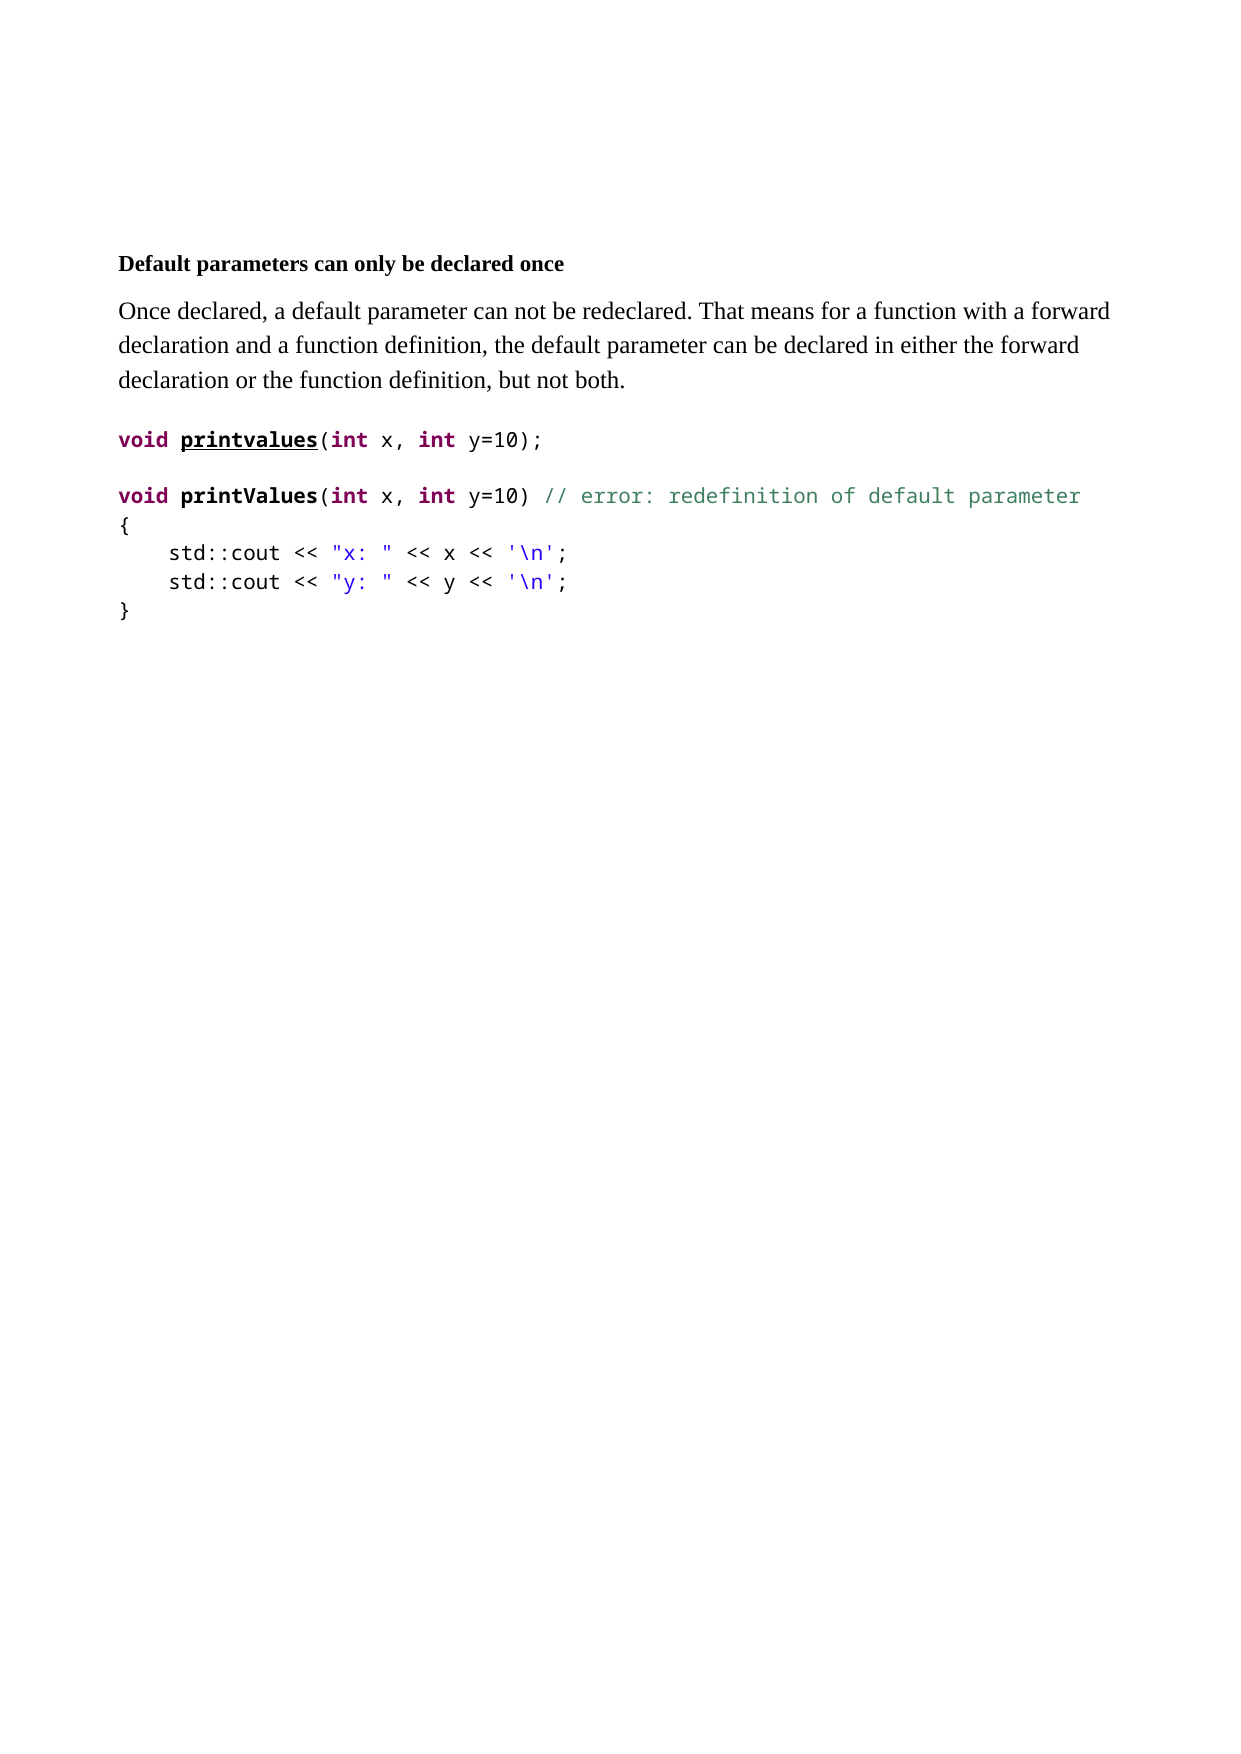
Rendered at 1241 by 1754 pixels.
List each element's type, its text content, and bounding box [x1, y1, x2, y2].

text } [118, 595, 1122, 624]
text void printValues(int x, int y=10) // error: redefinition of default parameter [118, 482, 1122, 510]
text Default parameters can only be declared once [118, 250, 1122, 276]
text { [118, 510, 1122, 538]
table_header [118, 414, 136, 425]
text void printvalues(int x, int y=10); [118, 425, 1122, 453]
text std::cout << "y: " << y << '\n'; [118, 567, 1122, 595]
text Once declared, a default parameter can not be redeclared. That means for a function with a forward declaration and a function definition, the default parameter can be declared in either the forward declaration or the function definition, but not both. [118, 296, 1122, 394]
text std::cout << "x: " << x << '\n'; [118, 538, 1122, 567]
